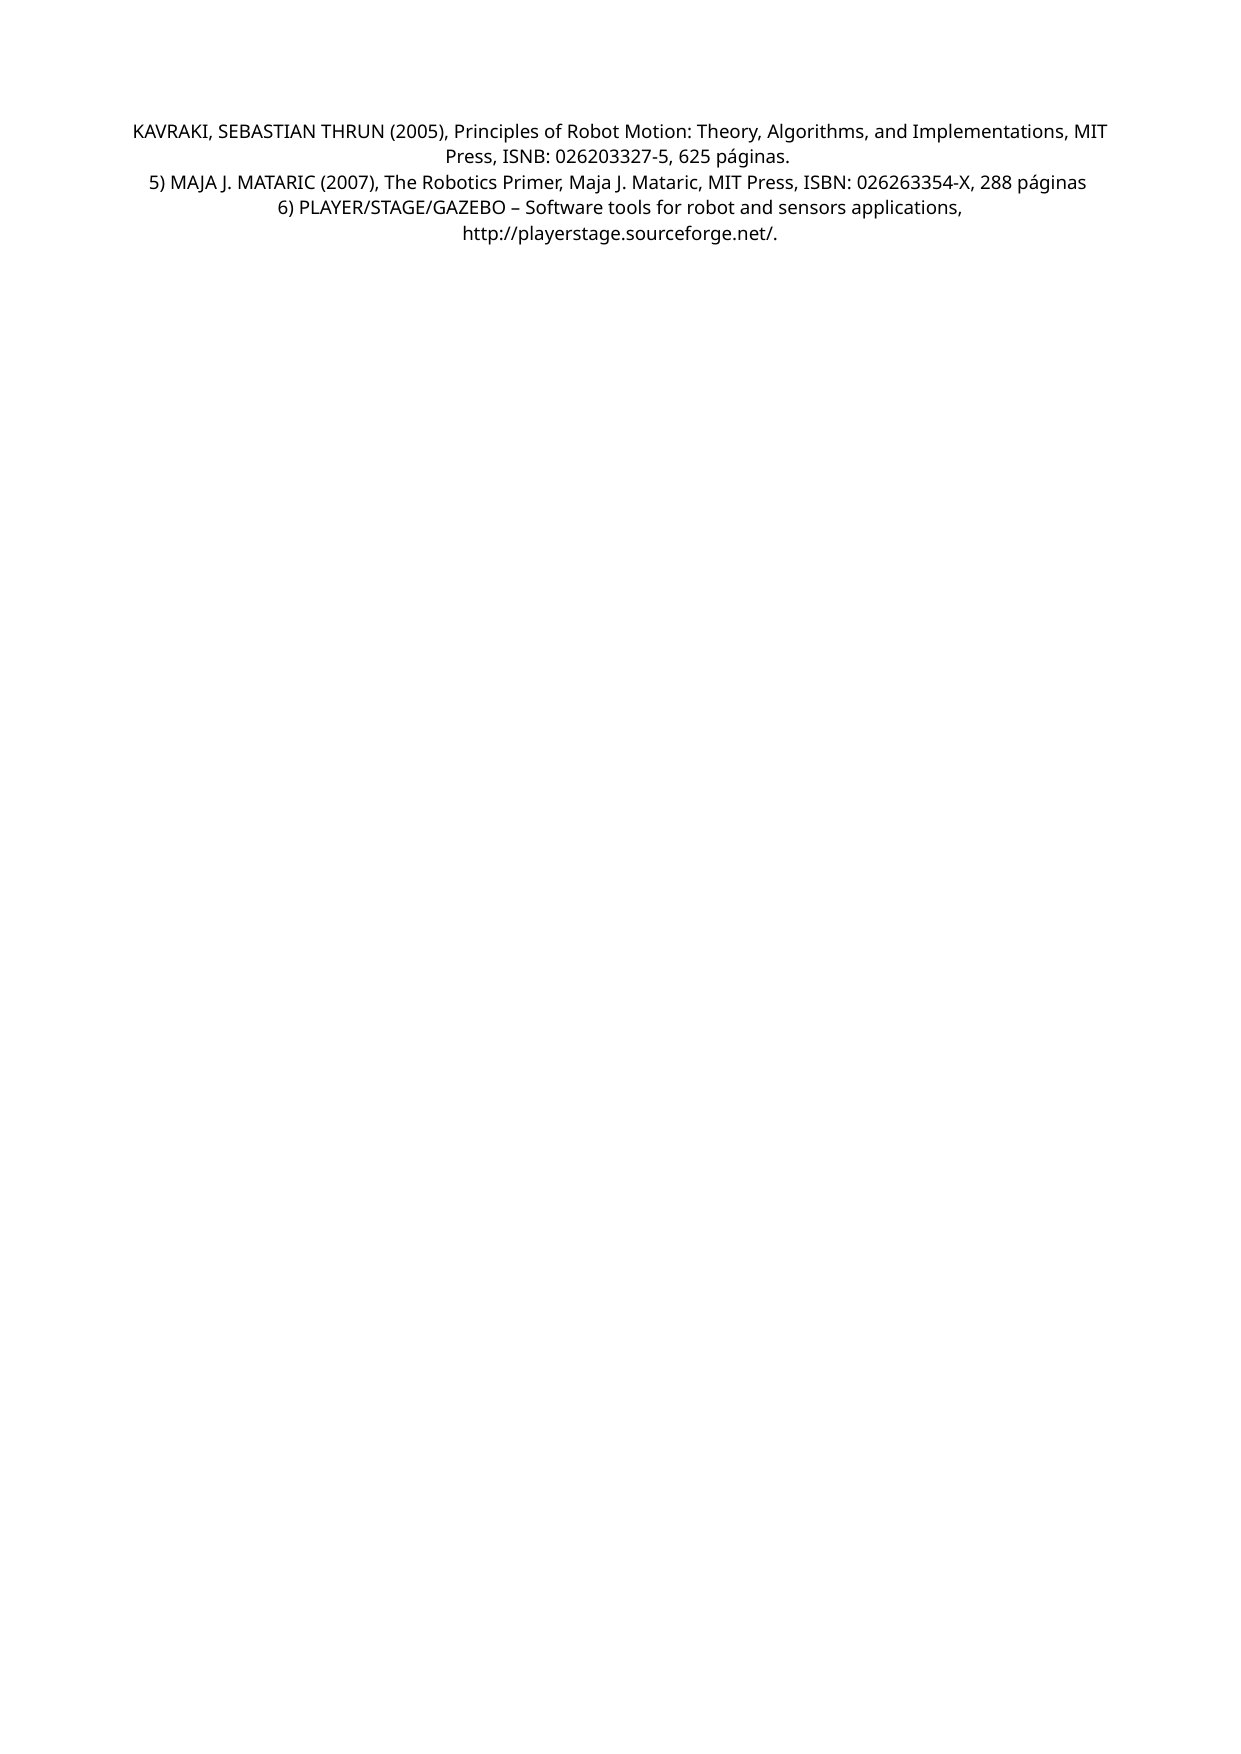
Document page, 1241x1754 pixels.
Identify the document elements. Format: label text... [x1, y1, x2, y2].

text KAVRAKI, SEBASTIAN THRUN (2005), Principles of Robot Motion: Theory, Algorithms, and Implementations, MIT Press, ISNB: 026203327-5, 625 páginas. 5) MAJA J. MATARIC (2007), The Robotics Primer, Maja J. Mataric, MIT Press, ISBN: 026263354-X, 288 páginas 6) PLAYER/STAGE/GAZEBO – Software tools for robot and sensors applications, http://playerstage.sourceforge.net/. [118, 118, 1122, 246]
